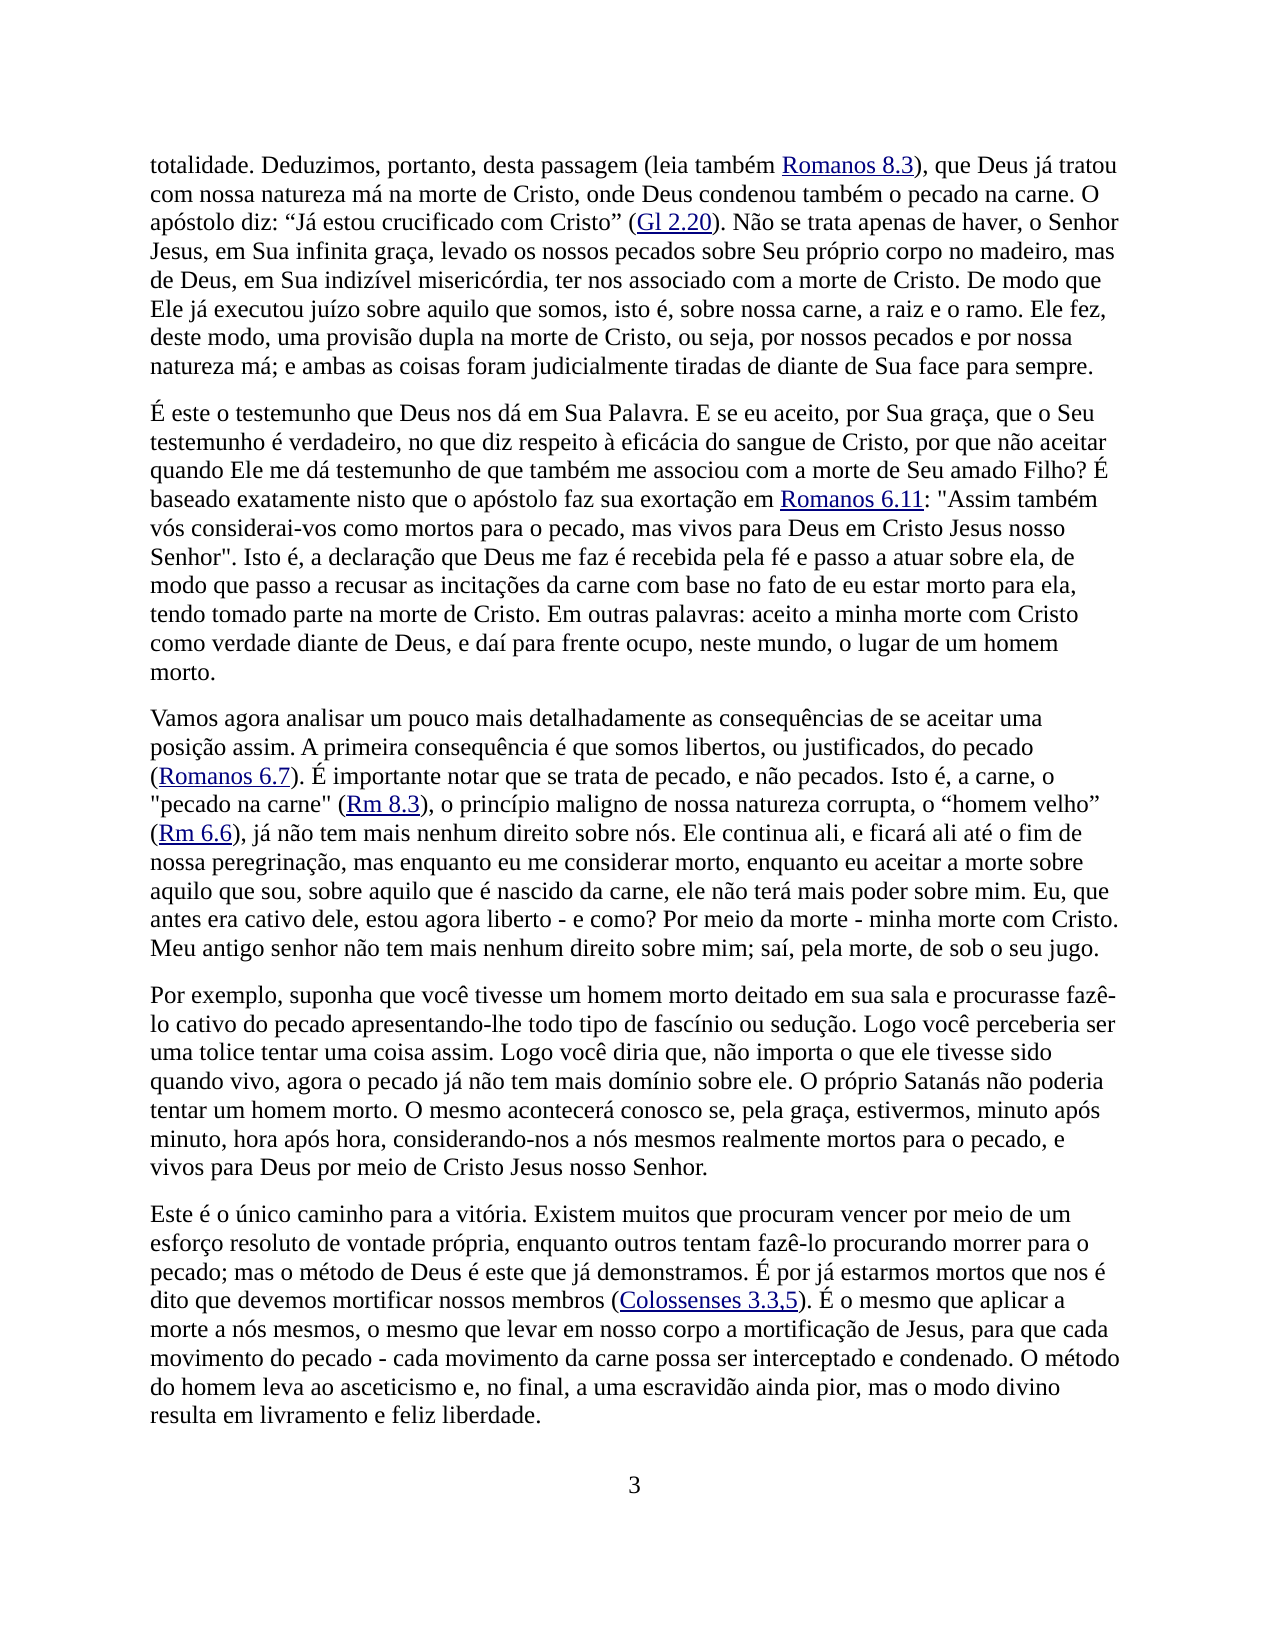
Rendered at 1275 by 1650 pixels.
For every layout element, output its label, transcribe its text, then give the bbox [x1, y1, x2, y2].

text totalidade. Deduzimos, portanto, desta passagem (leia também Romanos 8.3), que Deus já tratou com nossa natureza má na morte de Cristo, onde Deus condenou também o pecado na carne. O apóstolo diz: “Já estou crucificado com Cristo” (Gl 2.20). Não se trata apenas de haver, o Senhor Jesus, em Sua infinita graça, levado os nossos pecados sobre Seu próprio corpo no madeiro, mas de Deus, em Sua indizível misericórdia, ter nos associado com a morte de Cristo. De modo que Ele já executou juízo sobre aquilo que somos, isto é, sobre nossa carne, a raiz e o ramo. Ele fez, deste modo, uma provisão dupla na morte de Cristo, ou seja, por nossos pecados e por nossa natureza má; e ambas as coisas foram judicialmente tiradas de diante de Sua face para sempre. [150, 150, 1125, 380]
text Vamos agora analisar um pouco mais detalhadamente as consequências de se aceitar uma posição assim. A primeira consequência é que somos libertos, ou justificados, do pecado (Romanos 6.7). É importante notar que se trata de pecado, e não pecados. Isto é, a carne, o "pecado na carne" (Rm 8.3), o princípio maligno de nossa natureza corrupta, o “homem velho” (Rm 6.6), já não tem mais nenhum direito sobre nós. Ele continua ali, e ficará ali até o fim de nossa peregrinação, mas enquanto eu me considerar morto, enquanto eu aceitar a morte sobre aquilo que sou, sobre aquilo que é nascido da carne, ele não terá mais poder sobre mim. Eu, que antes era cativo dele, estou agora liberto - e como? Por meio da morte - minha morte com Cristo. Meu antigo senhor não tem mais nenhum direito sobre mim; saí, pela morte, de sob o seu jugo. [150, 703, 1125, 962]
text É este o testemunho que Deus nos dá em Sua Palavra. E se eu aceito, por Sua graça, que o Seu testemunho é verdadeiro, no que diz respeito à eficácia do sangue de Cristo, por que não aceitar quando Ele me dá testemunho de que também me associou com a morte de Seu amado Filho? É baseado exatamente nisto que o apóstolo faz sua exortação em Romanos 6.11: "Assim também vós considerai-vos como mortos para o pecado, mas vivos para Deus em Cristo Jesus nosso Senhor". Isto é, a declaração que Deus me faz é recebida pela fé e passo a atuar sobre ela, de modo que passo a recusar as incitações da carne com base no fato de eu estar morto para ela, tendo tomado parte na morte de Cristo. Em outras palavras: aceito a minha morte com Cristo como verdade diante de Deus, e daí para frente ocupo, neste mundo, o lugar de um homem morto. [150, 398, 1125, 685]
text Este é o único caminho para a vitória. Existem muitos que procuram vencer por meio de um esforço resoluto de vontade própria, enquanto outros tentam fazê-lo procurando morrer para o pecado; mas o método de Deus é este que já demonstramos. É por já estarmos mortos que nos é dito que devemos mortificar nossos membros (Colossenses 3.3,5). É o mesmo que aplicar a morte a nós mesmos, o mesmo que levar em nosso corpo a mortificação de Jesus, para que cada movimento do pecado - cada movimento da carne possa ser interceptado e condenado. O método do homem leva ao asceticismo e, no final, a uma escravidão ainda pior, mas o modo divino resulta em livramento e feliz liberdade. [150, 1199, 1125, 1429]
text Por exemplo, suponha que você tivesse um homem morto deitado em sua sala e procurasse fazê-lo cativo do pecado apresentando-lhe todo tipo de fascínio ou sedução. Logo você perceberia ser uma tolice tentar uma coisa assim. Logo você diria que, não importa o que ele tivesse sido quando vivo, agora o pecado já não tem mais domínio sobre ele. O próprio Satanás não poderia tentar um homem morto. O mesmo acontecerá conosco se, pela graça, estivermos, minuto após minuto, hora após hora, considerando-nos a nós mesmos realmente mortos para o pecado, e vivos para Deus por meio de Cristo Jesus nosso Senhor. [150, 980, 1125, 1181]
